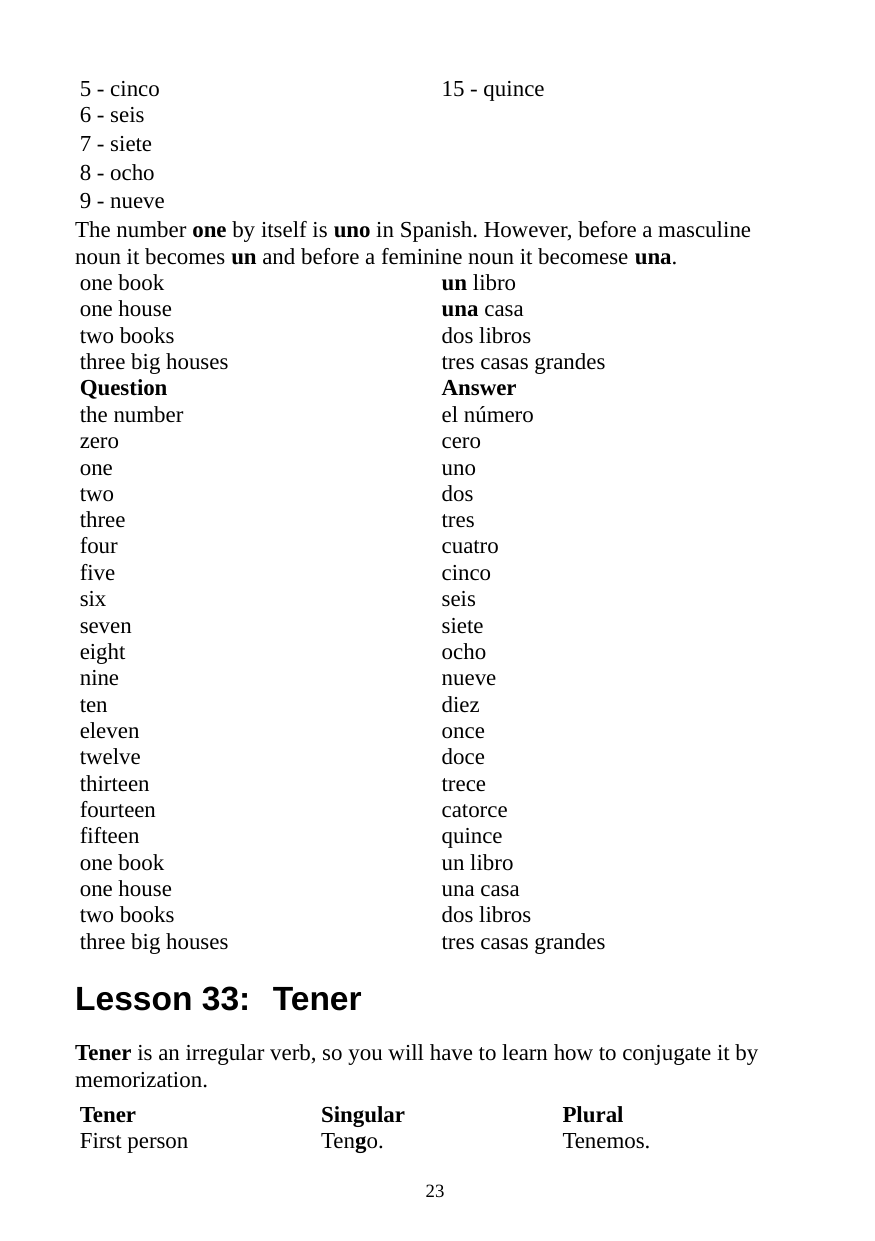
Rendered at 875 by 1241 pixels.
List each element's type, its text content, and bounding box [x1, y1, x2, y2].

table_cell seis [437, 585, 799, 612]
table_cell zero [75, 427, 437, 453]
table_cell one house [75, 295, 437, 322]
table_cell four [75, 533, 437, 559]
table_cell tres casas grandes [437, 928, 799, 954]
table_cell the number [75, 401, 437, 427]
table_cell tres [437, 506, 799, 533]
table_cell 5 - cinco [75, 75, 437, 101]
table_header Question [75, 375, 437, 401]
table_cell tres casas grandes [437, 348, 799, 374]
table_cell twelve [75, 744, 437, 770]
table_cell diez [437, 691, 799, 717]
table_cell once [437, 717, 799, 743]
table_cell First person [75, 1128, 316, 1154]
table_cell eleven [75, 717, 437, 743]
table_cell ten [75, 691, 437, 717]
table_cell Tenemos. [558, 1128, 799, 1154]
table_cell ocho [437, 638, 799, 664]
table_cell eight [75, 638, 437, 664]
table_cell cinco [437, 559, 799, 585]
table_cell nine [75, 664, 437, 691]
table_cell cuatro [437, 533, 799, 559]
table_cell thirteen [75, 770, 437, 796]
table_cell fifteen [75, 823, 437, 849]
table_cell siete [437, 612, 799, 638]
table_cell doce [437, 744, 799, 770]
table_cell una casa [437, 295, 799, 322]
table_cell one book [75, 849, 437, 875]
table_cell one house [75, 875, 437, 902]
table_cell seven [75, 612, 437, 638]
table_cell catorce [437, 796, 799, 822]
table_cell 15 - quince [437, 75, 799, 101]
table_header un libro [437, 269, 799, 295]
table_cell uno [437, 454, 799, 480]
table_cell three [75, 506, 437, 533]
table_cell un libro [437, 849, 799, 875]
table_cell el número [437, 401, 799, 427]
table_cell 9 - nueve [75, 188, 437, 216]
table_cell three big houses [75, 348, 437, 374]
table_cell trece [437, 770, 799, 796]
table_cell one [75, 454, 437, 480]
table_cell una casa [437, 875, 799, 902]
text The number one by itself is uno in Spanish. However, before a masculine noun it becomes un and before a feminine noun it becomese una. [75, 216, 799, 269]
table_cell 7 - siete [75, 130, 437, 159]
table_cell [437, 188, 799, 216]
table_cell nueve [437, 664, 799, 691]
table_cell two books [75, 902, 437, 928]
table_header Answer [437, 375, 799, 401]
table_cell [437, 159, 799, 188]
table_header one book [75, 269, 437, 295]
table_cell three big houses [75, 928, 437, 954]
table_cell 8 - ocho [75, 159, 437, 188]
subtitle Tener [75, 979, 799, 1018]
table_cell dos libros [437, 902, 799, 928]
table_cell 6 - seis [75, 101, 437, 130]
table_cell two books [75, 322, 437, 348]
table_cell Tengo. [316, 1128, 558, 1154]
table_cell fourteen [75, 796, 437, 822]
table_cell [437, 101, 799, 130]
table_header Plural [558, 1101, 799, 1127]
table_cell dos libros [437, 322, 799, 348]
table_cell dos [437, 480, 799, 506]
table_header Tener [75, 1101, 316, 1127]
table_cell five [75, 559, 437, 585]
table_cell six [75, 585, 437, 612]
table_cell cero [437, 427, 799, 453]
table_cell two [75, 480, 437, 506]
text Tener is an irregular verb, so you will have to learn how to conjugate it by memorization. [75, 1039, 799, 1092]
table_cell [437, 130, 799, 159]
table_cell quince [437, 823, 799, 849]
table_header Singular [316, 1101, 558, 1127]
